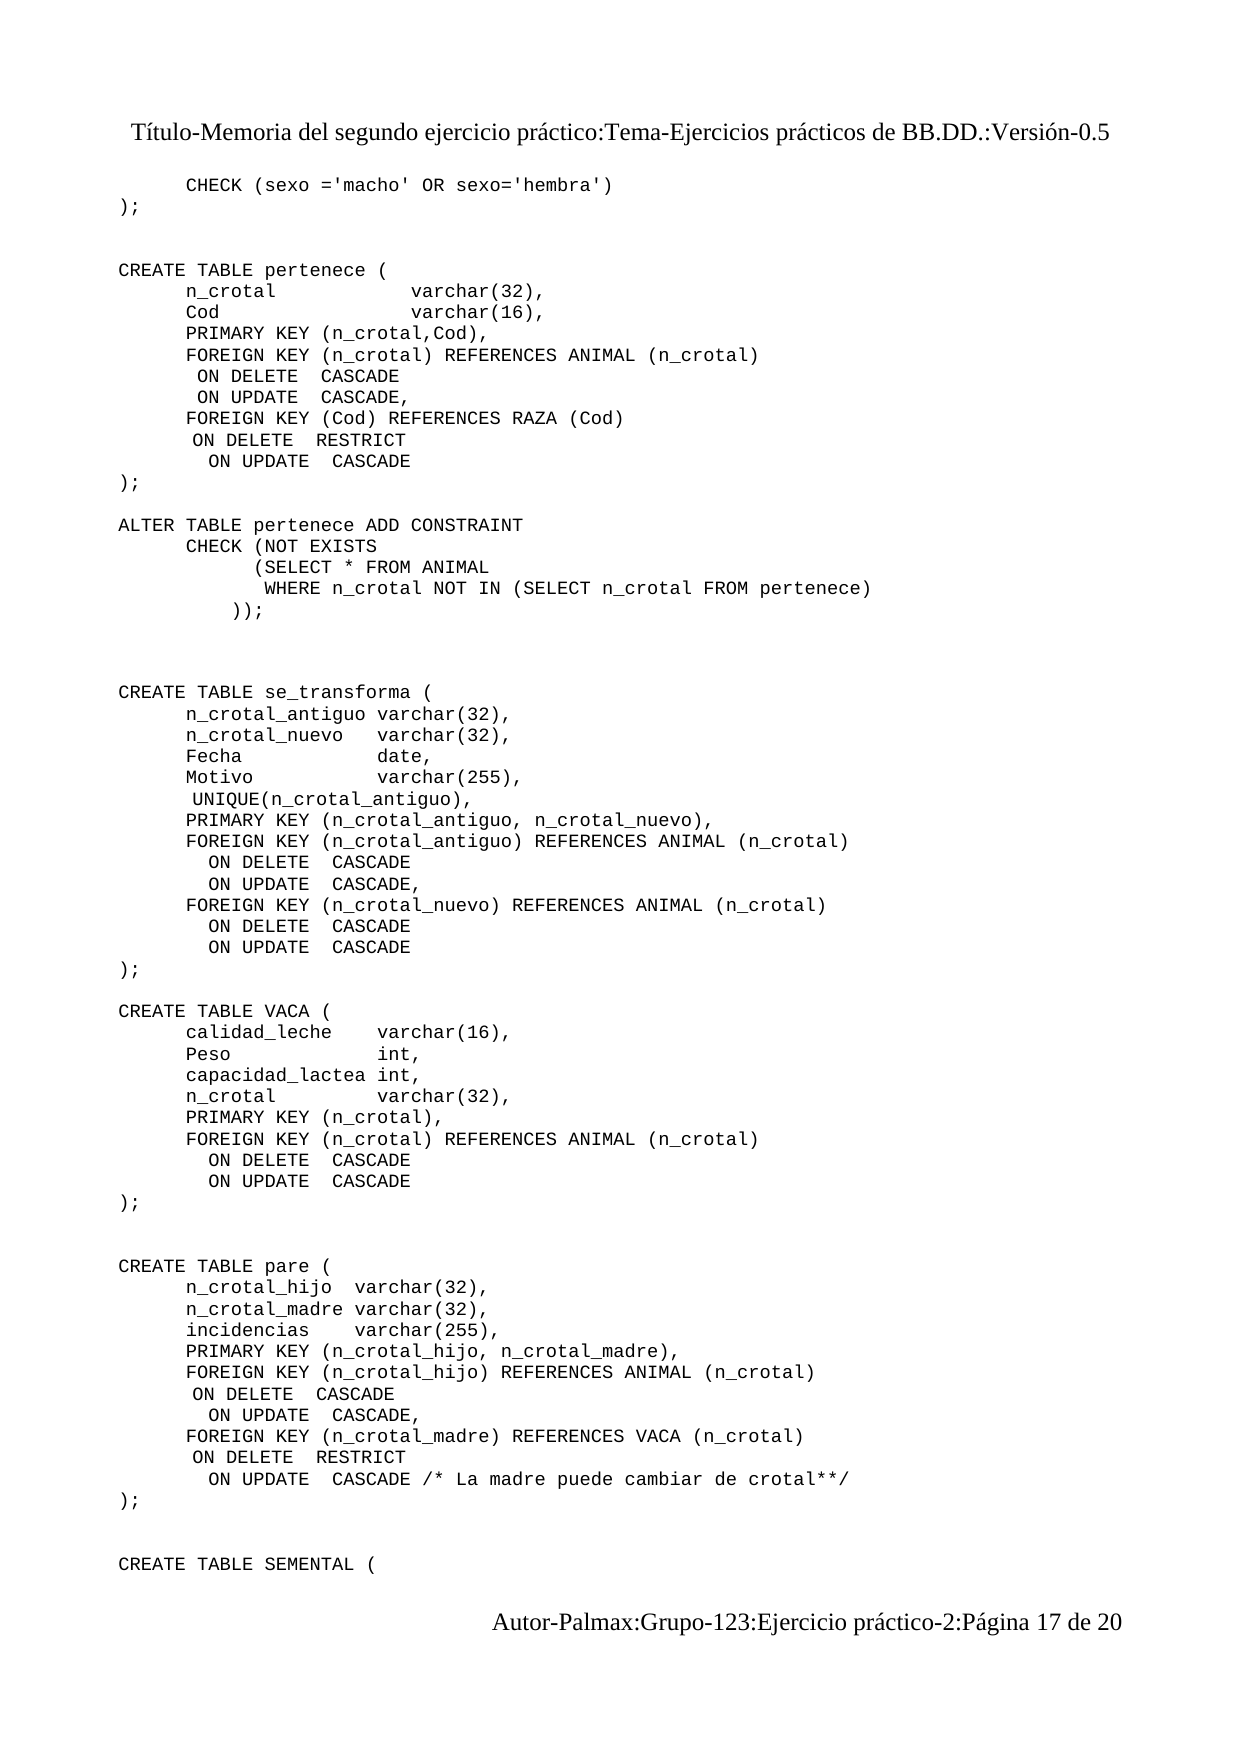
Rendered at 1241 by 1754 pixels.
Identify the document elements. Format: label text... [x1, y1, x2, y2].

text ON DELETE RESTRICT [118, 430, 1122, 452]
text n_crotal_madre varchar(32), [118, 1299, 1122, 1321]
text CREATE TABLE pare ( [118, 1257, 1122, 1278]
text CHECK (NOT EXISTS [118, 537, 1122, 558]
text ); [118, 1491, 1122, 1512]
text WHERE n_crotal NOT IN (SELECT n_crotal FROM pertenece) [118, 579, 1122, 600]
text ); [118, 473, 1122, 494]
text ON UPDATE CASCADE, [118, 1406, 1122, 1427]
text n_crotal_nuevo varchar(32), [118, 726, 1122, 747]
text ON DELETE CASCADE [118, 853, 1122, 874]
text FOREIGN KEY (n_crotal_hijo) REFERENCES ANIMAL (n_crotal) [118, 1363, 1122, 1384]
text ON DELETE CASCADE [118, 1151, 1122, 1172]
text n_crotal_antiguo varchar(32), [118, 704, 1122, 726]
text UNIQUE(n_crotal_antiguo), [118, 789, 1122, 811]
text ALTER TABLE pertenece ADD CONSTRAINT [118, 515, 1122, 537]
text FOREIGN KEY (n_crotal_nuevo) REFERENCES ANIMAL (n_crotal) [118, 896, 1122, 917]
text FOREIGN KEY (n_crotal_antiguo) REFERENCES ANIMAL (n_crotal) [118, 832, 1122, 853]
text CHECK (sexo ='macho' OR sexo='hembra') [118, 175, 1122, 197]
text CREATE TABLE SEMENTAL ( [118, 1554, 1122, 1576]
text (SELECT * FROM ANIMAL [118, 558, 1122, 579]
text FOREIGN KEY (Cod) REFERENCES RAZA (Cod) [118, 409, 1122, 430]
text ON UPDATE CASCADE [118, 1172, 1122, 1193]
text ON DELETE RESTRICT [118, 1448, 1122, 1469]
text Motivo varchar(255), [118, 768, 1122, 789]
text )); [118, 600, 1122, 622]
text incidencias varchar(255), [118, 1321, 1122, 1342]
text CREATE TABLE pertenece ( [118, 260, 1122, 282]
text ON UPDATE CASCADE [118, 938, 1122, 959]
text FOREIGN KEY (n_crotal) REFERENCES ANIMAL (n_crotal) [118, 1129, 1122, 1151]
text CREATE TABLE se_transforma ( [118, 683, 1122, 704]
text n_crotal varchar(32), [118, 1087, 1122, 1108]
text ON DELETE CASCADE [118, 917, 1122, 938]
text ON DELETE CASCADE [118, 1384, 1122, 1406]
text FOREIGN KEY (n_crotal) REFERENCES ANIMAL (n_crotal) [118, 345, 1122, 367]
text Fecha date, [118, 747, 1122, 768]
text PRIMARY KEY (n_crotal_antiguo, n_crotal_nuevo), [118, 811, 1122, 832]
text n_crotal varchar(32), [118, 282, 1122, 303]
text ); [118, 1193, 1122, 1214]
text ON DELETE CASCADE [118, 367, 1122, 388]
text ); [118, 959, 1122, 981]
text calidad_leche varchar(16), [118, 1023, 1122, 1044]
text ON UPDATE CASCADE /* La madre puede cambiar de crotal**/ [118, 1469, 1122, 1491]
text ON UPDATE CASCADE, [118, 388, 1122, 409]
text PRIMARY KEY (n_crotal,Cod), [118, 324, 1122, 345]
text CREATE TABLE VACA ( [118, 1002, 1122, 1023]
text capacidad_lactea int, [118, 1066, 1122, 1087]
text PRIMARY KEY (n_crotal), [118, 1108, 1122, 1129]
text PRIMARY KEY (n_crotal_hijo, n_crotal_madre), [118, 1342, 1122, 1363]
text ); [118, 197, 1122, 218]
text Peso int, [118, 1044, 1122, 1066]
text FOREIGN KEY (n_crotal_madre) REFERENCES VACA (n_crotal) [118, 1427, 1122, 1448]
text ON UPDATE CASCADE [118, 452, 1122, 473]
text Cod varchar(16), [118, 303, 1122, 324]
text ON UPDATE CASCADE, [118, 874, 1122, 896]
text n_crotal_hijo varchar(32), [118, 1278, 1122, 1299]
